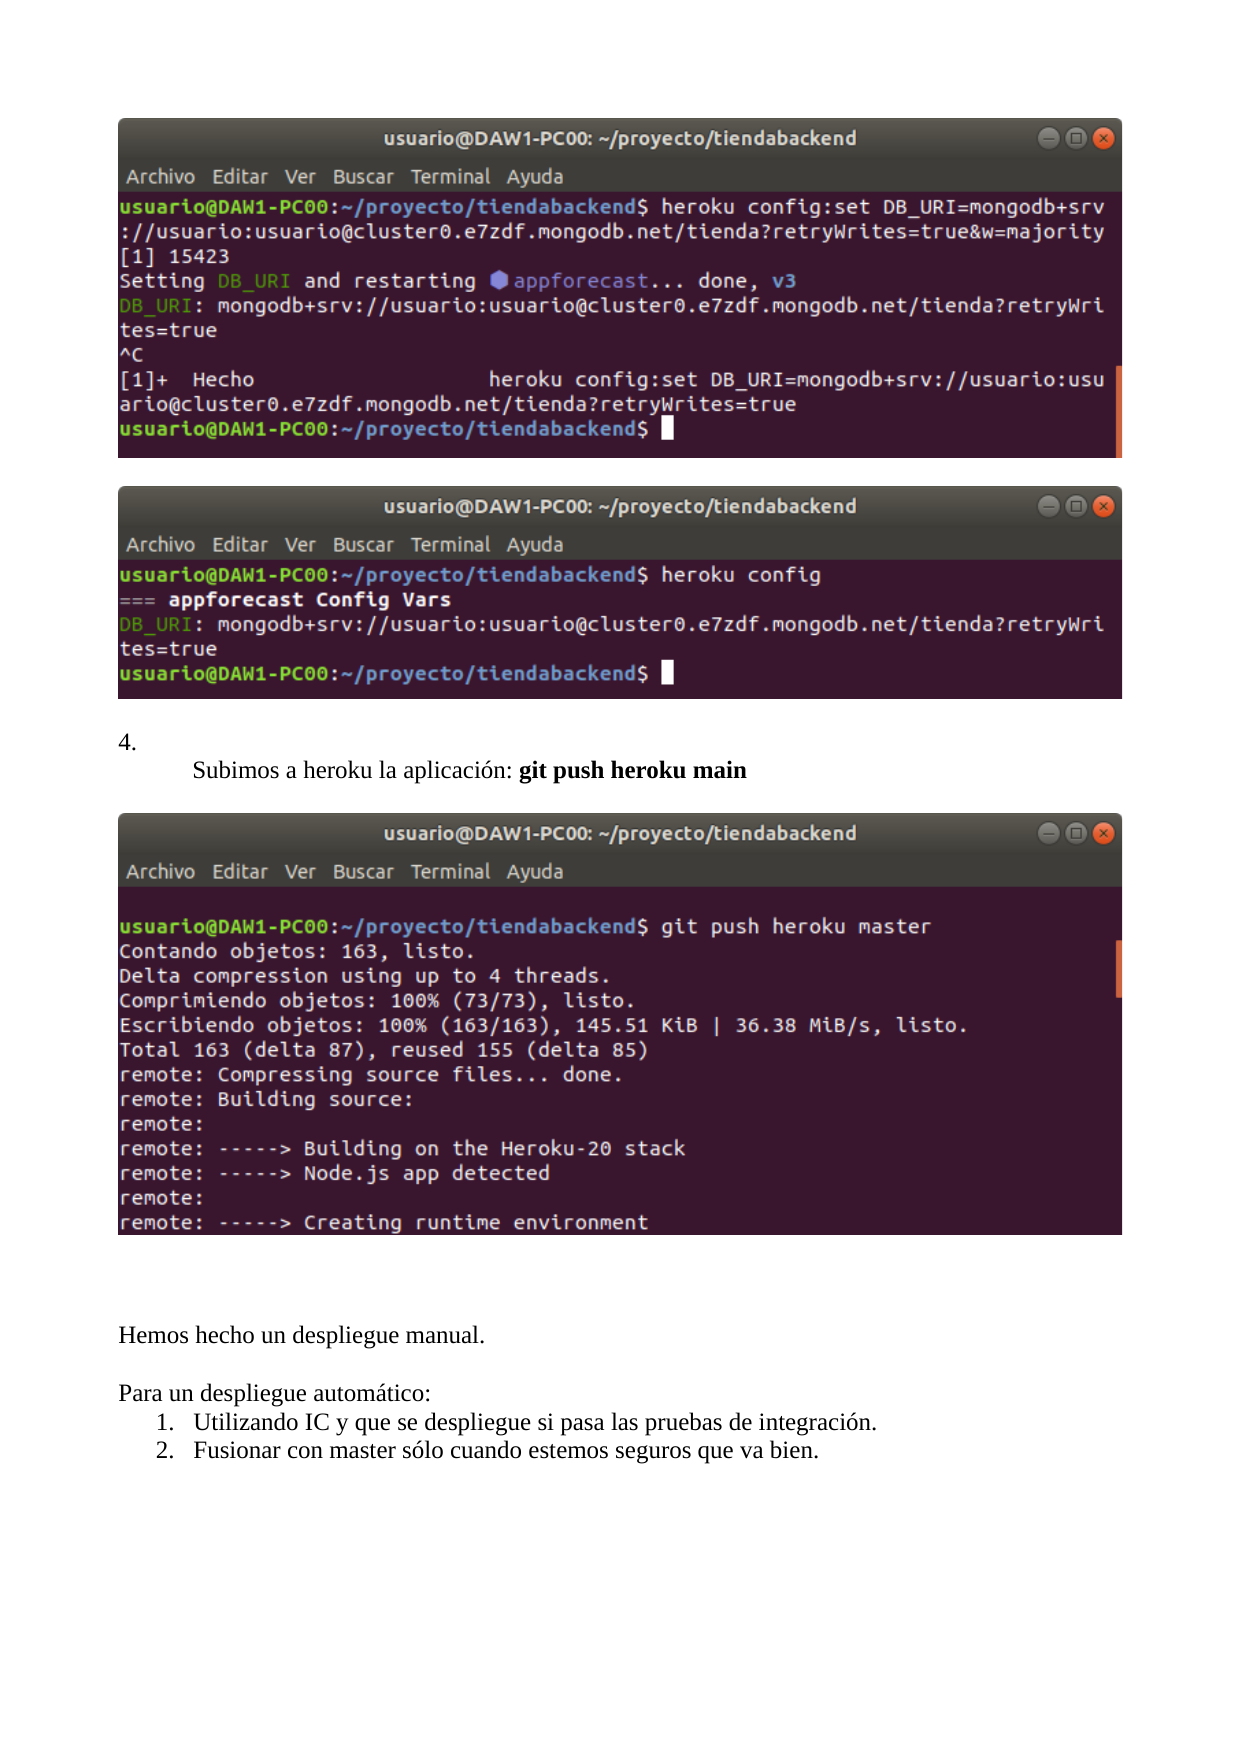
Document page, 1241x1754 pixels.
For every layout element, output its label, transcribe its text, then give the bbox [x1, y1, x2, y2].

text Para un despliegue automático: [118, 1378, 1122, 1407]
picture [118, 486, 1123, 699]
text Hemos hecho un despliegue manual. [118, 1321, 1122, 1349]
picture [118, 118, 1123, 458]
text 4. [118, 727, 1122, 756]
text Subimos a heroku la aplicación: git push heroku main [118, 756, 1122, 784]
picture [118, 813, 1123, 1235]
list Utilizando IC y que se despliegue si pasa las pruebas de integración. [156, 1407, 1122, 1436]
list Fusionar con master sólo cuando estemos seguros que va bien. [156, 1436, 1122, 1464]
